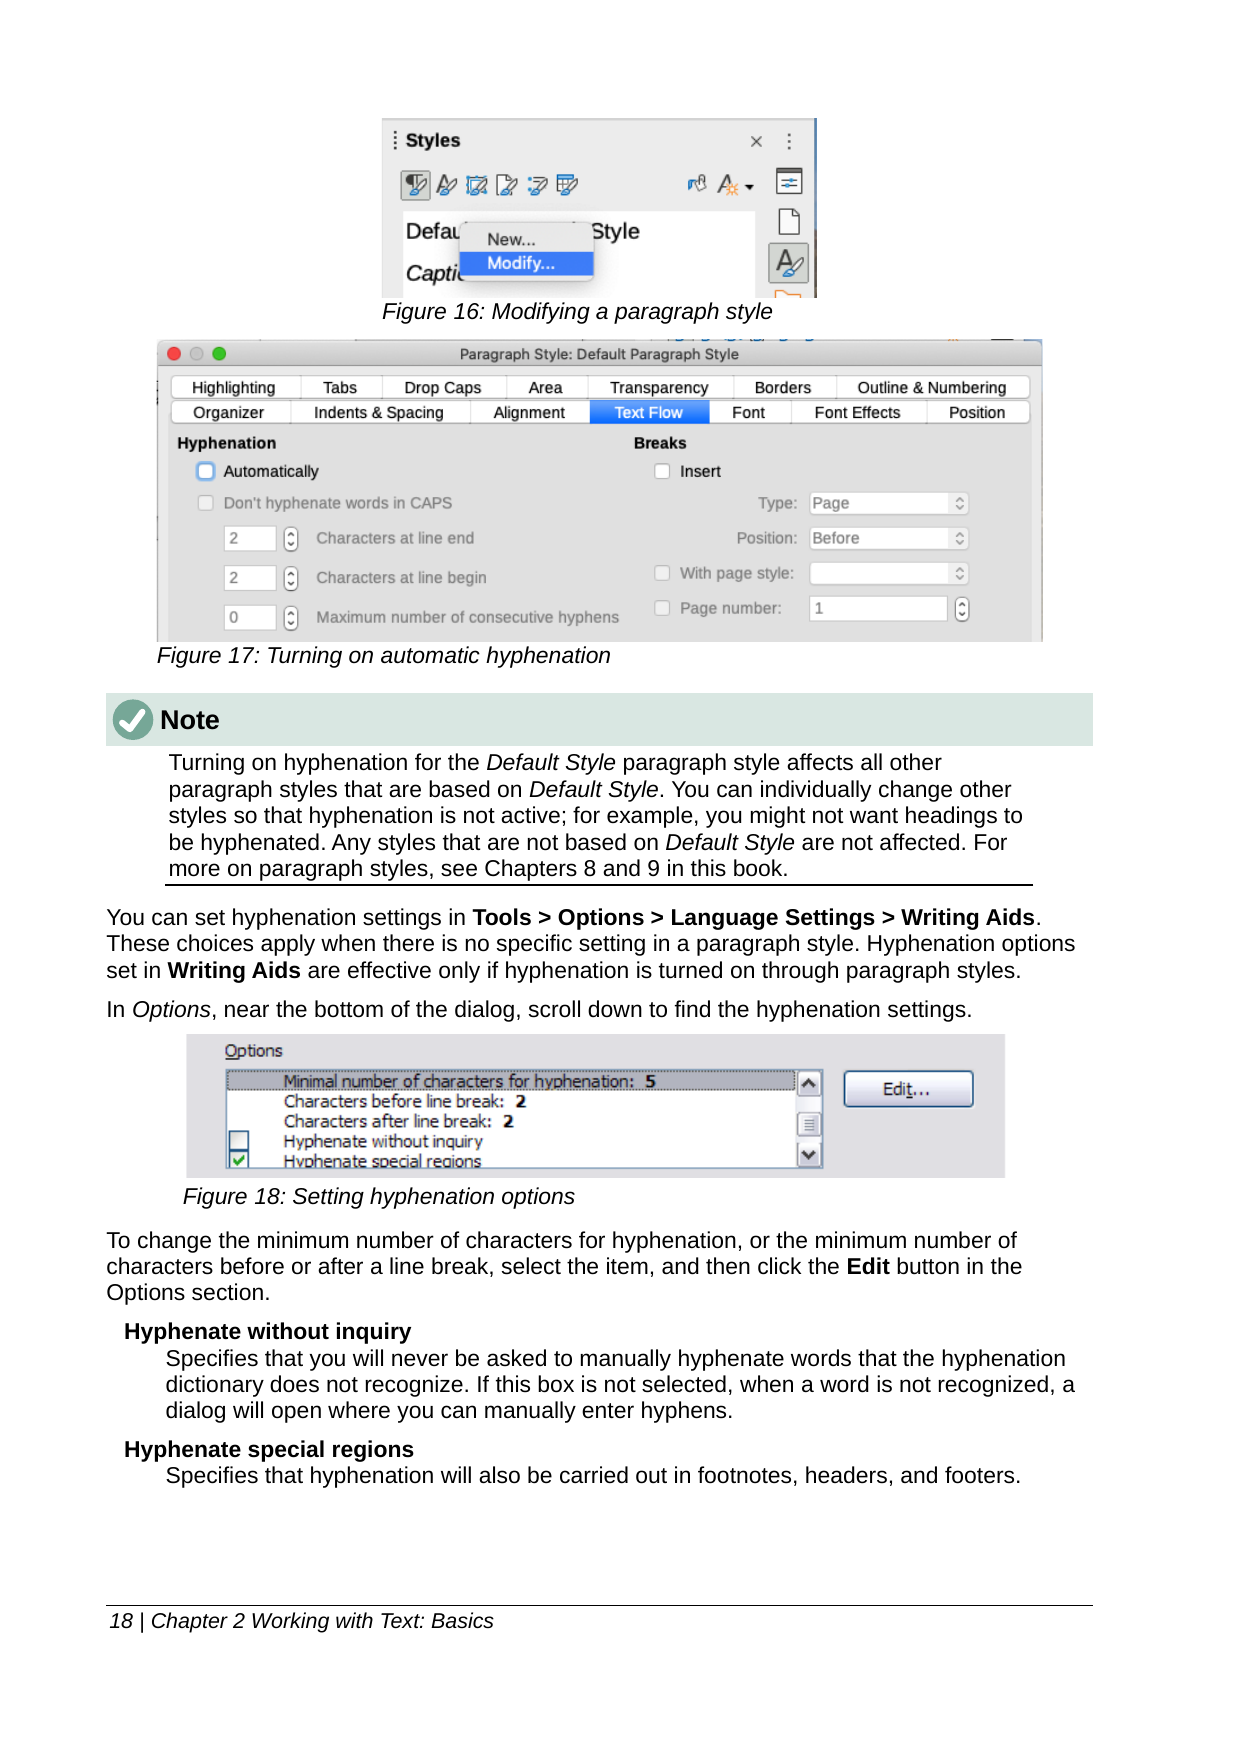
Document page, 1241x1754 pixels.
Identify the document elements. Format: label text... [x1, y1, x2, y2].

picture [156, 339, 1043, 642]
text To change the minimum number of characters for hyphenation, or the minimum number of characters before or after a line break, select the item, and then click the Edit button in the Options section. [106, 1227, 1093, 1306]
picture [381, 118, 817, 298]
text Figure 16: Modifying a paragraph style [382, 298, 817, 324]
picture [182, 1034, 1010, 1178]
text Hyphenate without inquiry [124, 1318, 1093, 1344]
text Specifies that you will never be asked to manually hyphenate words that the hyphenation dictionary does not recognize. If this box is not selected, when a word is not recognized, a dialog will open where you can manually enter hyphens. [165, 1344, 1093, 1424]
text You can set hyphenation settings in Tools > Options > Language Settings > Writing Aids. These choices apply when there is no specific setting in a paragraph style. Hyphenation options set in Writing Aids are effective only if hyphenation is turned on through paragraph styles. [106, 904, 1093, 983]
subtitle Note [106, 693, 1093, 746]
text Figure 18: Setting hyphenation options [183, 1183, 1009, 1209]
text Turning on hyphenation for the Default Style paragraph style affects all other paragraph styles that are based on Default Style. You can individually change other styles so that hyphenation is not active; for example, you might not want headings to be hyphenated. Any styles that are not based on Default Style are not affected. For more on paragraph styles, see Chapters 8 and 9 in this book. [165, 746, 1033, 884]
text Figure 17: Turning on automatic hyphenation [157, 642, 1042, 668]
text Specifies that hyphenation will also be carried out in footnotes, headers, and footers. [165, 1462, 1093, 1489]
text Hyphenate special regions [124, 1436, 1093, 1462]
text In Options, near the bottom of the dialog, scroll down to find the hyphenation settings. [106, 996, 1093, 1022]
